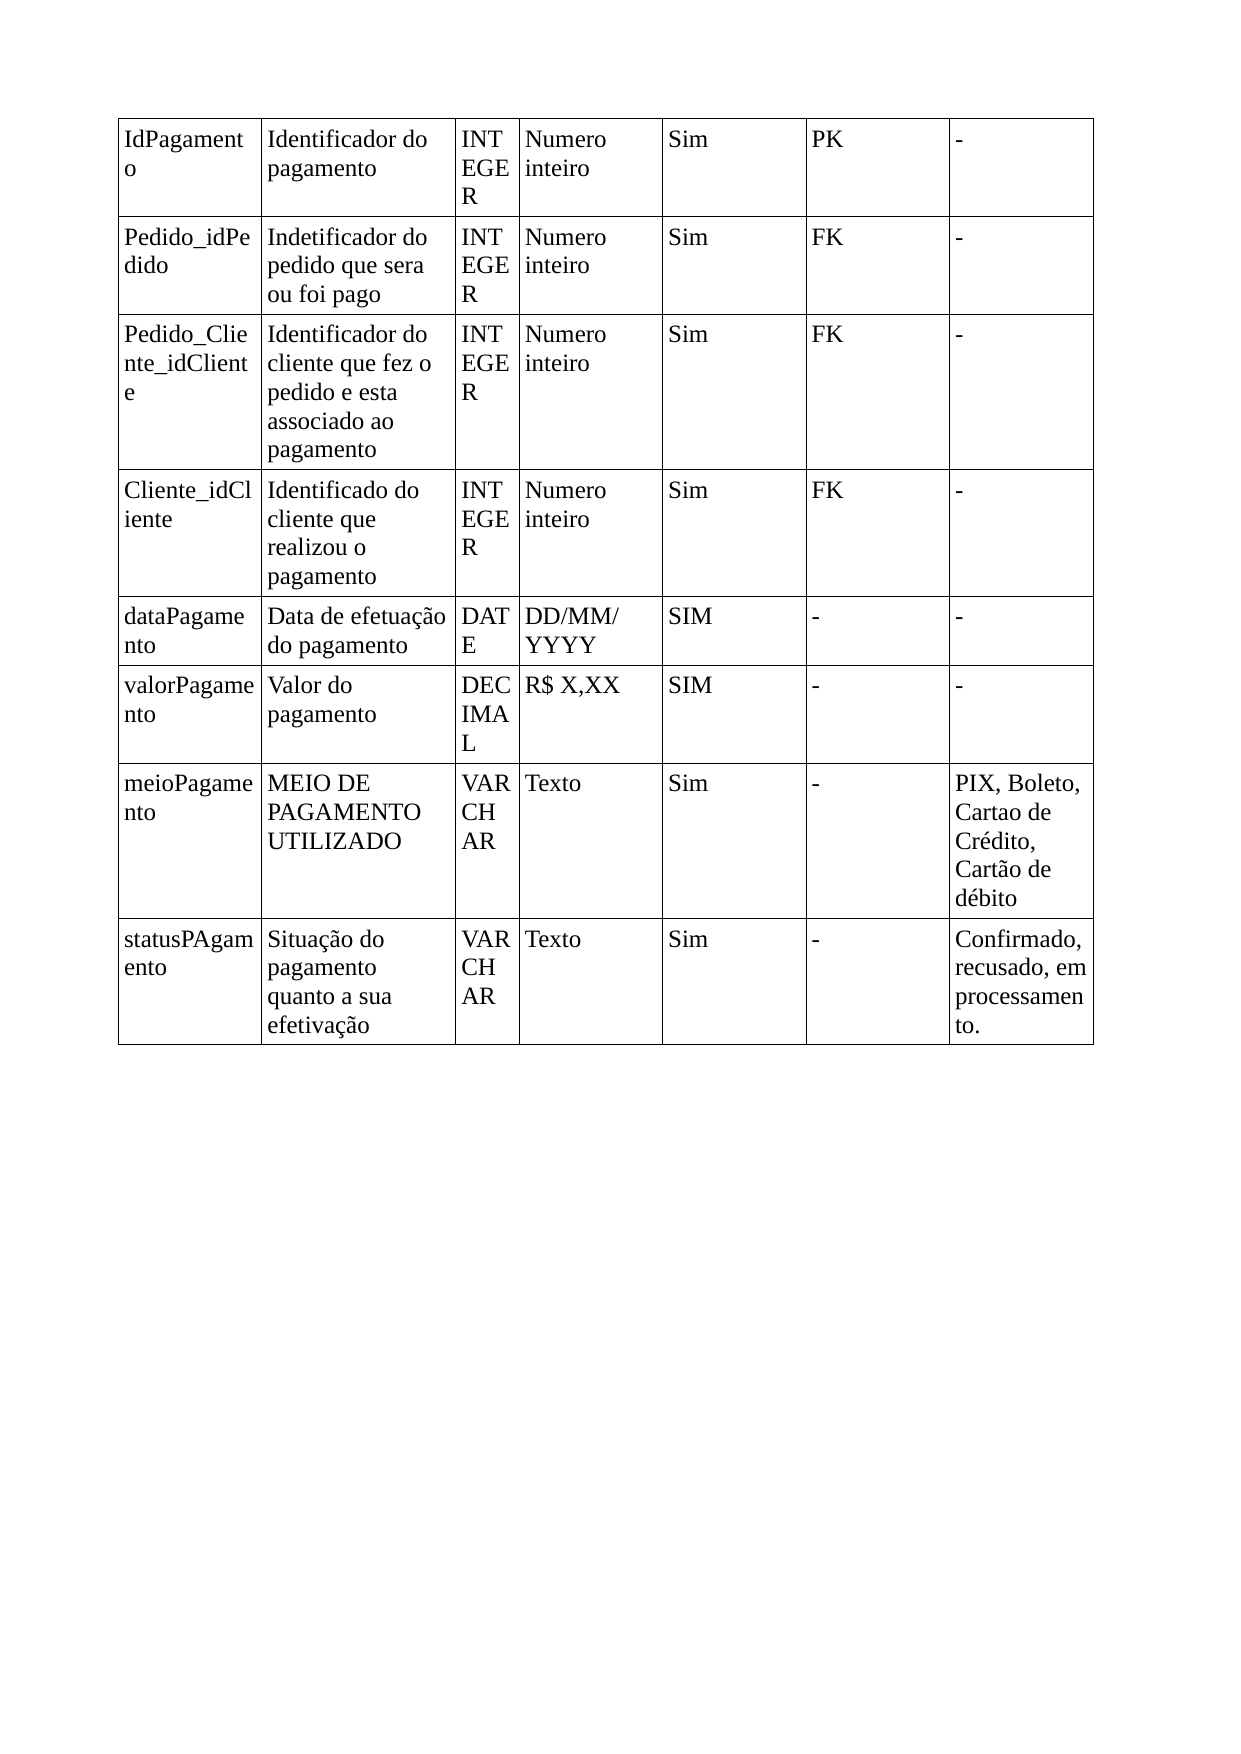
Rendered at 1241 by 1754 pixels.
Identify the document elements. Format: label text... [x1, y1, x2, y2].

table_cell Situação do pagamento quanto a sua efetivação [262, 919, 455, 1044]
table_cell - [950, 597, 1093, 665]
table_cell Pedido_Cliente_idCliente [119, 315, 261, 469]
table_cell MEIO DE PAGAMENTO UTILIZADO [262, 764, 455, 918]
table_cell Sim [663, 119, 806, 216]
table_cell Numero inteiro [520, 315, 662, 469]
table_cell Indetificador do pedido que sera ou foi pago [262, 217, 455, 314]
table_cell - [950, 315, 1093, 469]
table_cell VARCHAR [456, 919, 519, 1044]
table_cell Sim [663, 217, 806, 314]
table_cell meioPagamento [119, 764, 261, 918]
table_cell Cliente_idCliente [119, 470, 261, 596]
table_cell DATE [456, 597, 519, 665]
table_cell FK [807, 470, 949, 596]
table_cell FK [807, 315, 949, 469]
table_cell R$ X,XX [520, 666, 662, 762]
table_cell PK [807, 119, 949, 216]
table_cell statusPAgamento [119, 919, 261, 1044]
table_cell Sim [663, 315, 806, 469]
table_cell - [807, 597, 949, 665]
table_cell VARCHAR [456, 764, 519, 918]
table_cell INTEGER [456, 217, 519, 314]
table_cell Texto [520, 764, 662, 918]
table_cell valorPagamento [119, 666, 261, 762]
table_cell Sim [663, 764, 806, 918]
table_cell INTEGER [456, 119, 519, 216]
table_cell Sim [663, 919, 806, 1044]
table_cell - [950, 217, 1093, 314]
table_cell Pedido_idPedido [119, 217, 261, 314]
table_cell Numero inteiro [520, 217, 662, 314]
table_cell dataPagamento [119, 597, 261, 665]
table_cell PIX, Boleto, Cartao de Crédito, Cartão de débito [950, 764, 1093, 918]
table_cell Sim [663, 470, 806, 596]
table_cell - [950, 470, 1093, 596]
table_cell IdPagamento [119, 119, 261, 216]
table_cell DD/MM/YYYY [520, 597, 662, 665]
table_cell SIM [663, 597, 806, 665]
table_cell Numero inteiro [520, 470, 662, 596]
table_cell Data de efetuação do pagamento [262, 597, 455, 665]
table_cell - [807, 919, 949, 1044]
table_cell Identificador do cliente que fez o pedido e esta associado ao pagamento [262, 315, 455, 469]
table_cell Numero inteiro [520, 119, 662, 216]
table_cell INTEGER [456, 470, 519, 596]
table_cell Identificador do pagamento [262, 119, 455, 216]
table_cell Identificado do cliente que realizou o pagamento [262, 470, 455, 596]
table_cell - [807, 764, 949, 918]
table_cell - [950, 119, 1093, 216]
table_cell DECIMAL [456, 666, 519, 762]
table_cell INTEGER [456, 315, 519, 469]
table_cell Confirmado, recusado, em processamento. [950, 919, 1093, 1044]
table_cell Texto [520, 919, 662, 1044]
table_cell - [950, 666, 1093, 762]
table_cell Valor do pagamento [262, 666, 455, 762]
table_cell SIM [663, 666, 806, 762]
table_cell FK [807, 217, 949, 314]
table_cell - [807, 666, 949, 762]
